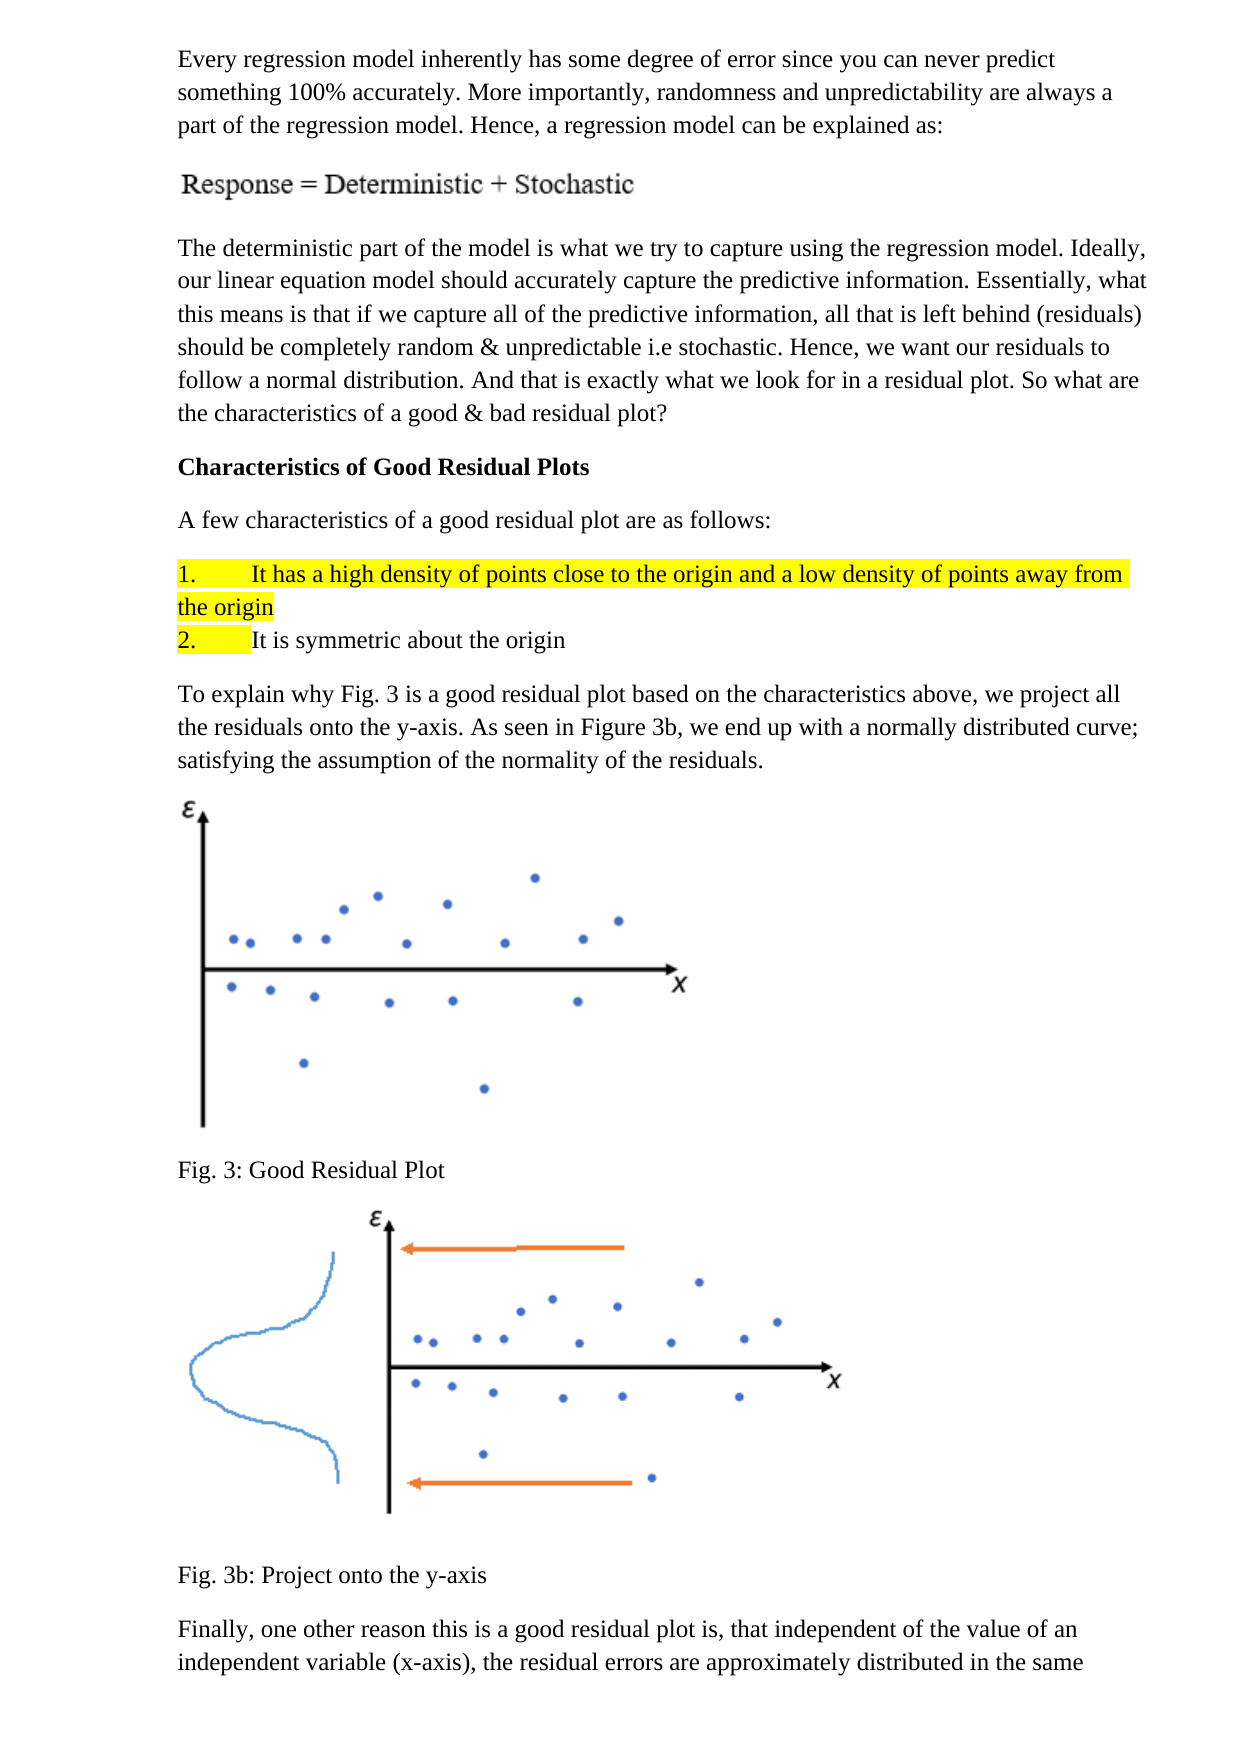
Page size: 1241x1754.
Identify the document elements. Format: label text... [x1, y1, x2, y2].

text Fig. 3b: Project onto the y-axis [177, 1560, 1152, 1589]
text Characteristics of Good Residual Plots [177, 452, 1152, 480]
list It has a high density of points close to the origin and a low density of points away from the origin [177, 559, 1152, 621]
picture [177, 164, 640, 208]
text To explain why Fig. 3 is a good residual plot based on the characteristics above, we project all the residuals onto the y-axis. As seen in Figure 3b, we end up with a normally distributed curve; satisfying the assumption of the normality of the residuals. [177, 679, 1152, 774]
text A few characteristics of a good residual plot are as follows: [177, 505, 1152, 534]
picture [177, 1208, 850, 1536]
text The deterministic part of the model is what we try to capture using the regression model. Ideally, our linear equation model should accurately capture the predictive information. Essentially, what this means is that if we capture all of the predictive information, all that is left behind (residuals) should be completely random & unpredictable i.e stochastic. Hence, we want our residuals to follow a normal distribution. And that is exactly what we look for in a residual plot. So what are the characteristics of a good & bad residual plot? [177, 233, 1152, 426]
text Every regression model inherently has some degree of error since you can never predict something 100% accurately. More importantly, randomness and unpredictability are always a part of the regression model. Hence, a regression model can be explained as: [177, 44, 1152, 139]
list It is symmetric about the origin [251, 625, 1152, 654]
text Finally, one other reason this is a good residual plot is, that independent of the value of an independent variable (x-axis), the residual errors are approximately distributed in the same [177, 1614, 1152, 1676]
picture [177, 799, 693, 1131]
text Fig. 3: Good Residual Plot [177, 1155, 1152, 1184]
